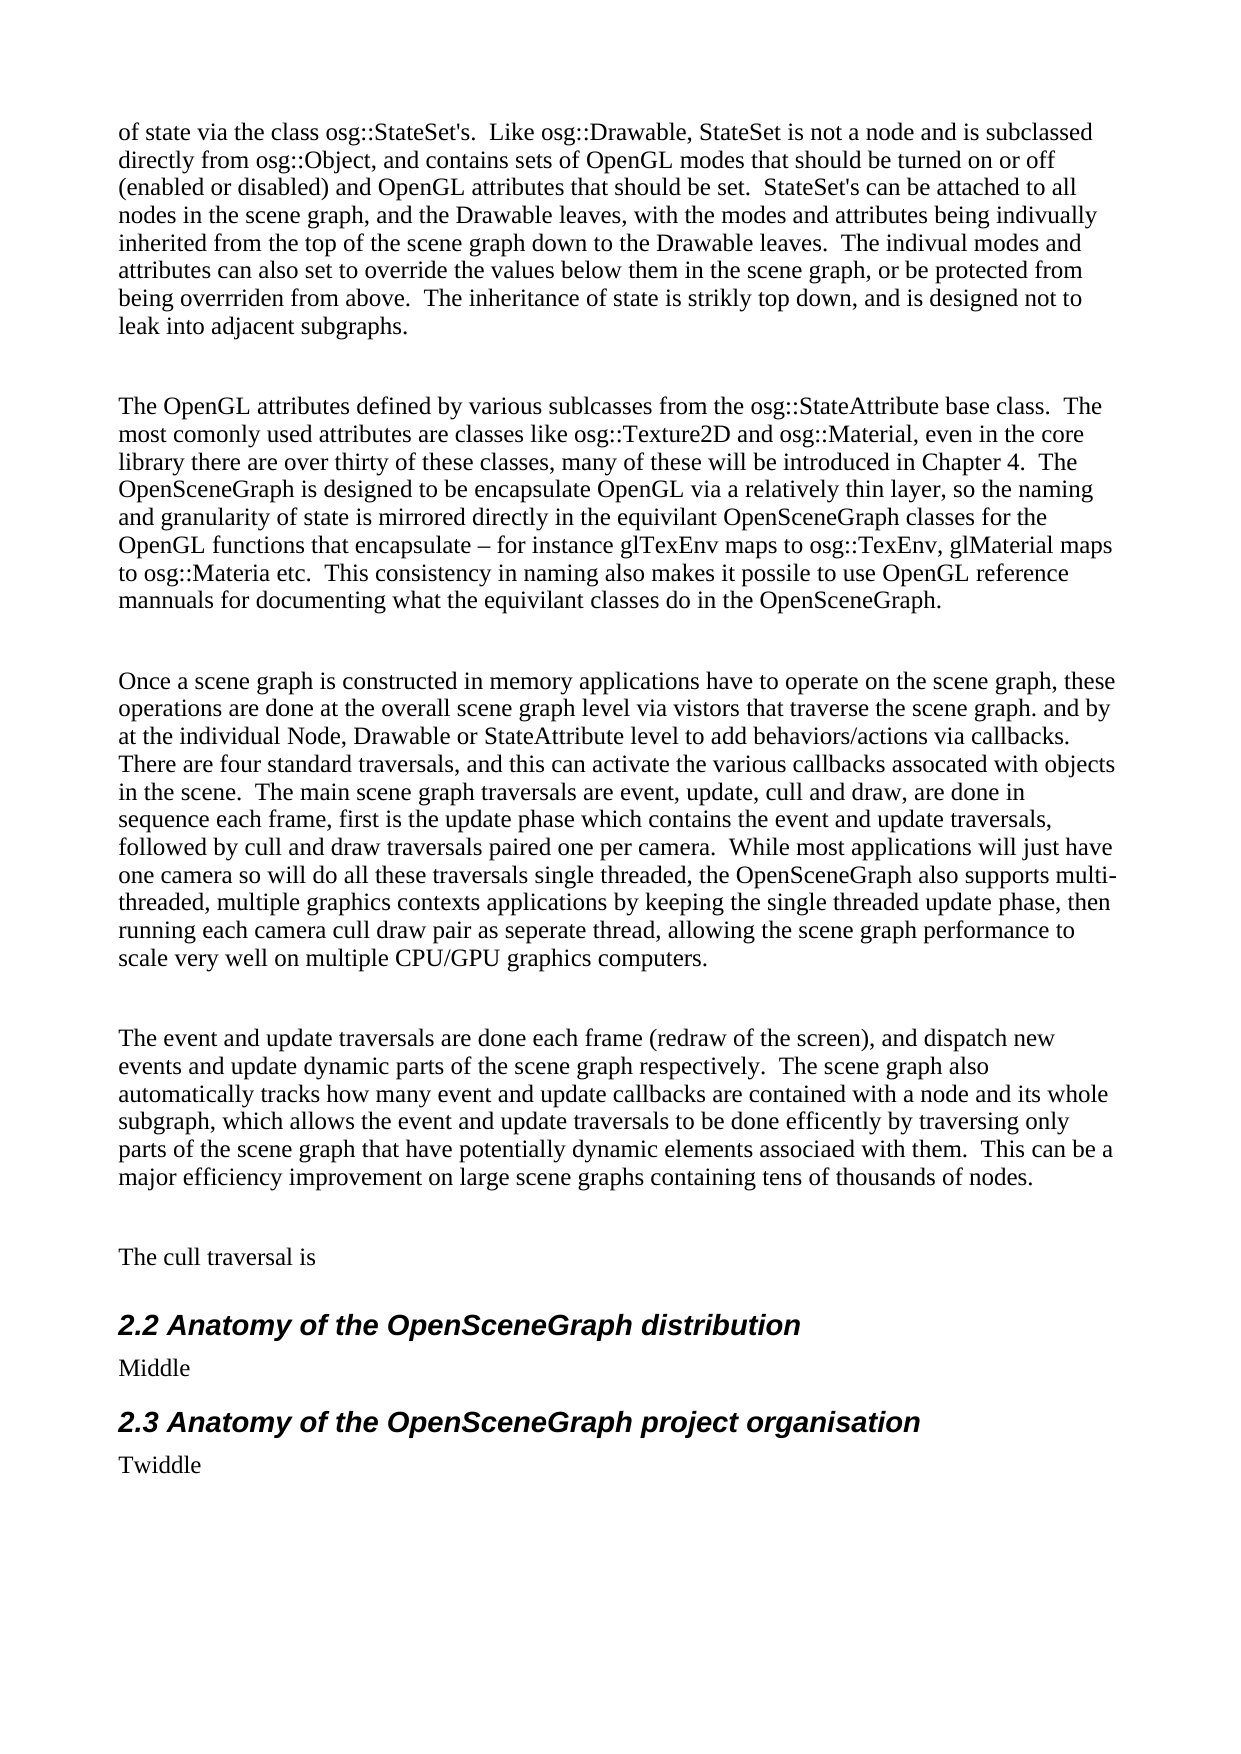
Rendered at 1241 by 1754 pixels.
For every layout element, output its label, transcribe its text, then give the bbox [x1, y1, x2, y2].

text Once a scene graph is constructed in memory applications have to operate on the scene graph, these operations are done at the overall scene graph level via vistors that traverse the scene graph. and by at the individual Node, Drawable or StateAttribute level to add behaviors/actions via callbacks. There are four standard traversals, and this can activate the various callbacks assocated with objects in the scene. The main scene graph traversals are event, update, cull and draw, are done in sequence each frame, first is the update phase which contains the event and update traversals, followed by cull and draw traversals paired one per camera. While most applications will just have one camera so will do all these traversals single threaded, the OpenSceneGraph also supports multi-threaded, multiple graphics contexts applications by keeping the single threaded update phase, then running each camera cull draw pair as seperate thread, allowing the scene graph performance to scale very well on multiple CPU/GPU graphics computers. [118, 667, 1122, 972]
text of state via the class osg::StateSet's. Like osg::Drawable, StateSet is not a node and is subclassed directly from osg::Object, and contains sets of OpenGL modes that should be turned on or off (enabled or disabled) and OpenGL attributes that should be set. StateSet's can be attached to all nodes in the scene graph, and the Drawable leaves, with the modes and attributes being indivually inherited from the top of the scene graph down to the Drawable leaves. The indivual modes and attributes can also set to override the values below them in the scene graph, or be protected from being overrriden from above. The inheritance of state is strikly top down, and is designed not to leak into adjacent subgraphs. [118, 118, 1122, 340]
text Twiddle [118, 1451, 1122, 1479]
text The event and update traversals are done each frame (redraw of the screen), and dispatch new events and update dynamic parts of the scene graph respectively. The scene graph also automatically tracks how many event and update callbacks are contained with a node and its whole subgraph, which allows the event and update traversals to be done efficently by traversing only parts of the scene graph that have potentially dynamic elements associaed with them. This can be a major efficiency improvement on large scene graphs containing tens of thousands of nodes. [118, 1024, 1122, 1191]
text Middle [118, 1354, 1122, 1381]
subtitle 2.3 Anatomy of the OpenSceneGraph project organisation [118, 1406, 1122, 1439]
text The cull traversal is [118, 1243, 1122, 1271]
text The OpenGL attributes defined by various sublcasses from the osg::StateAttribute base class. The most comonly used attributes are classes like osg::Texture2D and osg::Material, even in the core library there are over thirty of these classes, many of these will be introduced in Chapter 4. The OpenSceneGraph is designed to be encapsulate OpenGL via a relatively thin layer, so the naming and granularity of state is mirrored directly in the equivilant OpenSceneGraph classes for the OpenGL functions that encapsulate – for instance glTexEnv maps to osg::TexEnv, glMaterial maps to osg::Materia etc. This consistency in naming also makes it possile to use OpenGL reference mannuals for documenting what the equivilant classes do in the OpenSceneGraph. [118, 392, 1122, 614]
subtitle 2.2 Anatomy of the OpenSceneGraph distribution [118, 1308, 1122, 1341]
